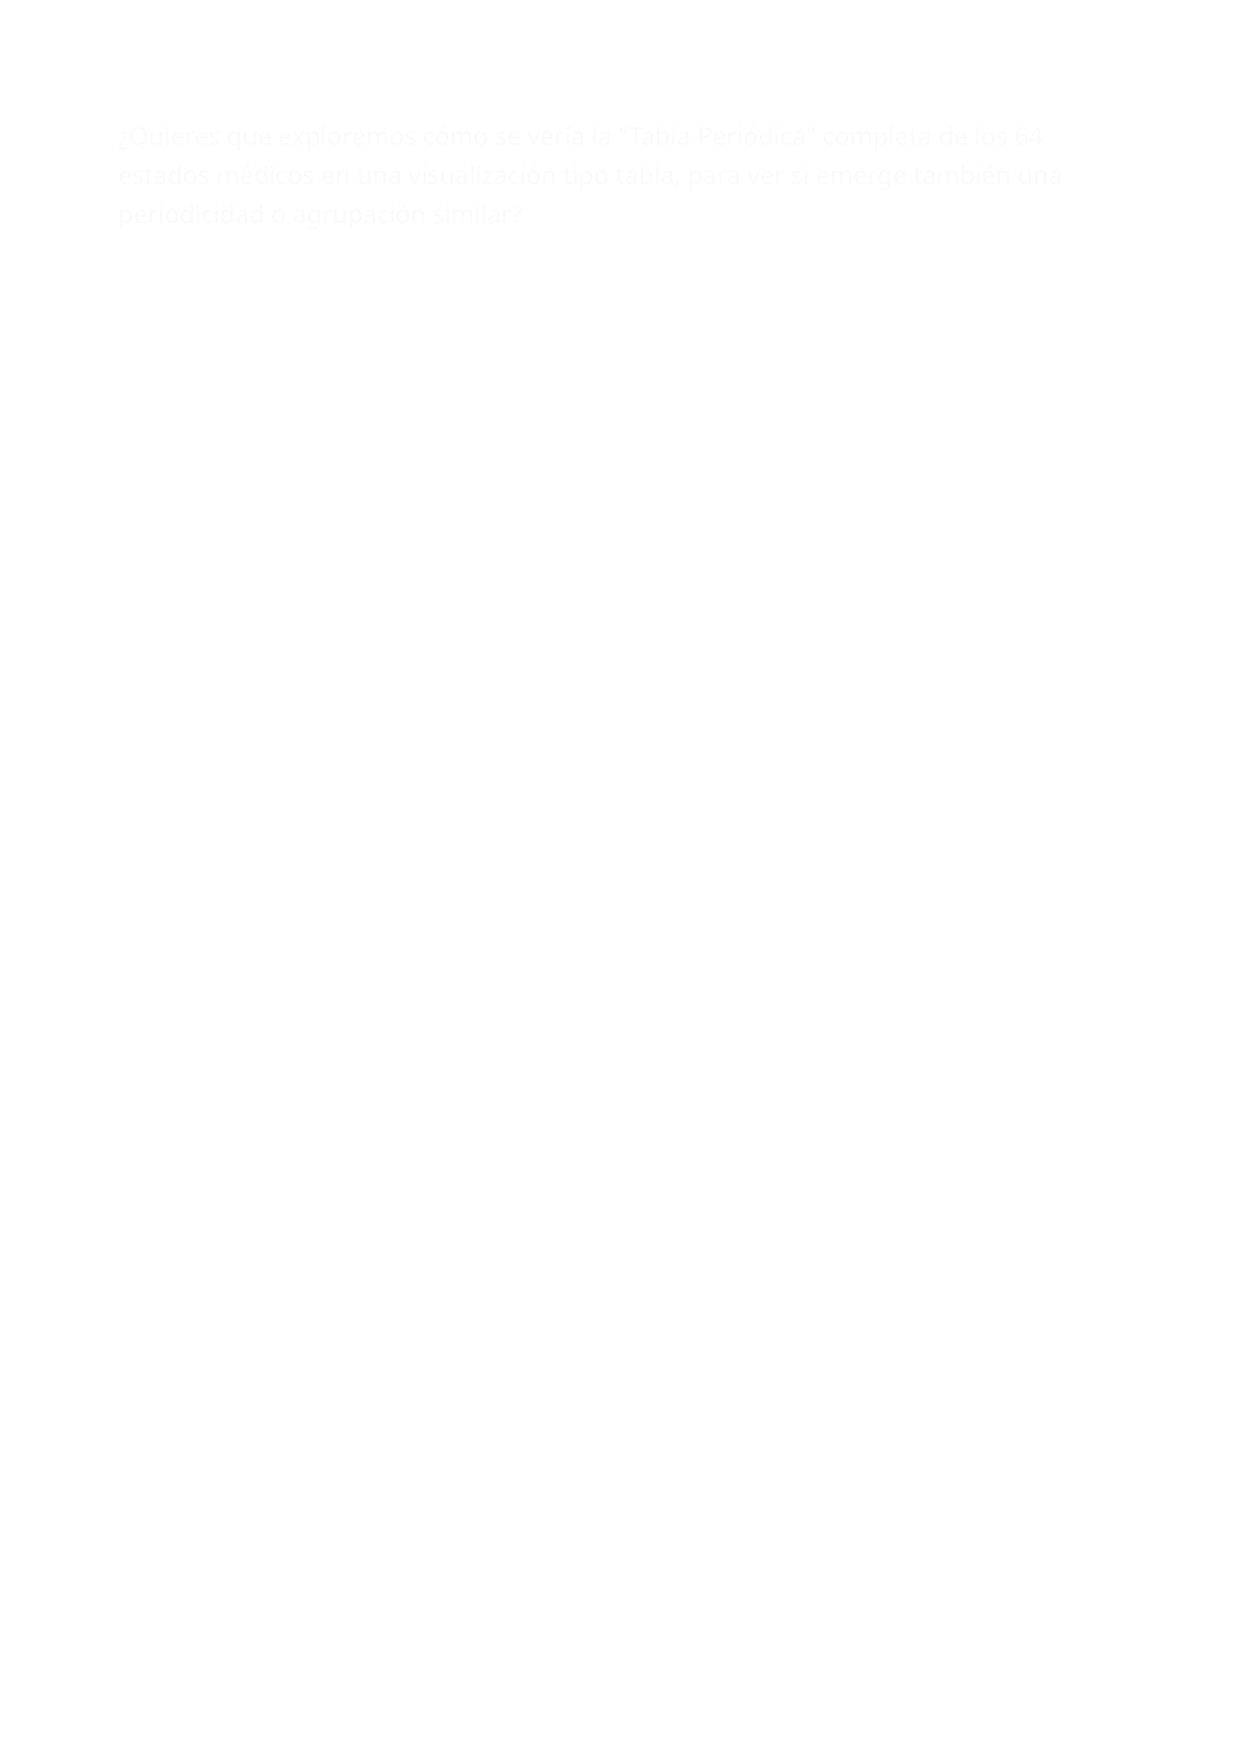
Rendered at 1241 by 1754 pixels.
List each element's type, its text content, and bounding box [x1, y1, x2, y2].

text ¿Quieres que exploremos cómo se vería la "Tabla Periódica" completa de los 64 estados médicos en una visualización tipo tabla, para ver si emerge también una periodicidad o agrupación similar? [118, 118, 1122, 231]
